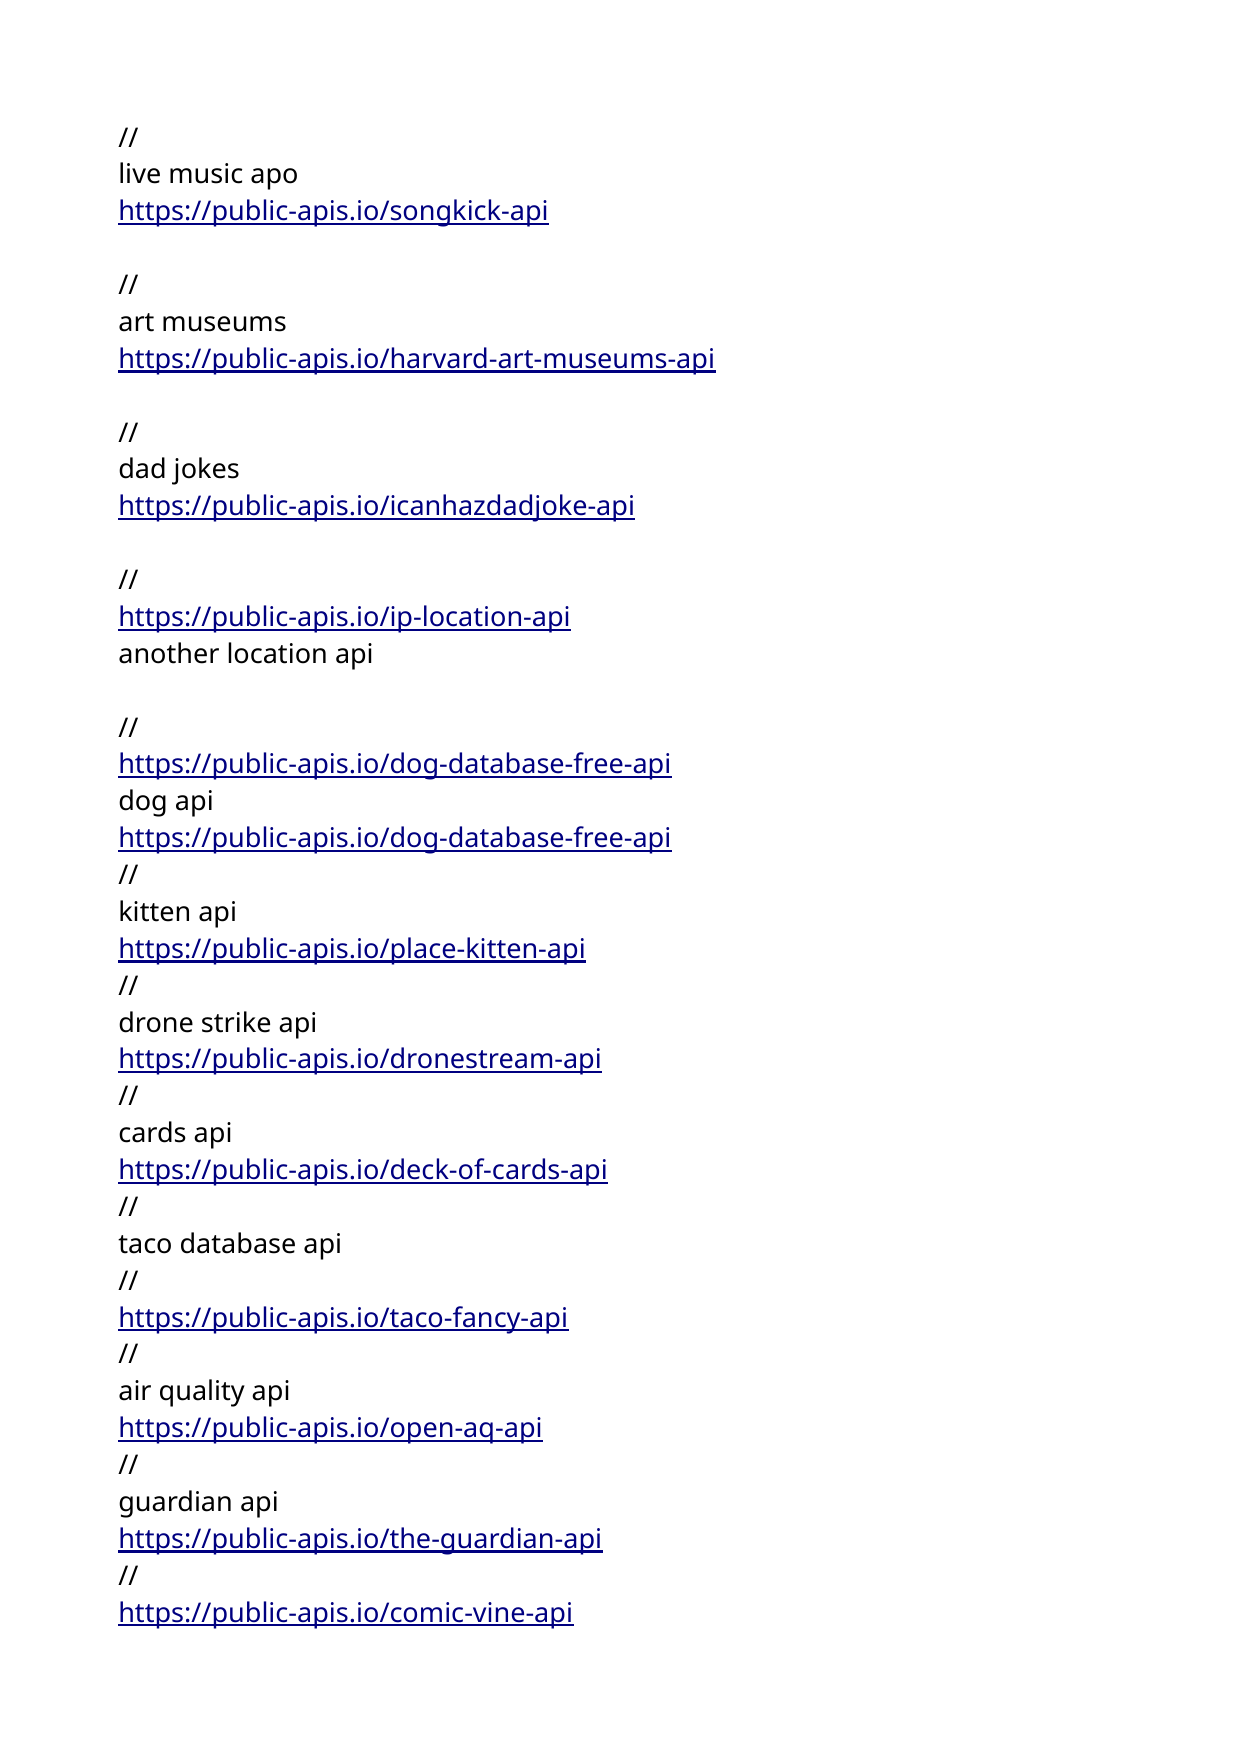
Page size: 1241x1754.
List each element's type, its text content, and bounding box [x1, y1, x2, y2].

text https://public-apis.io/songkick-api [118, 192, 1122, 229]
text // [118, 1261, 1122, 1298]
text kitten api [118, 892, 1122, 929]
text another location api [118, 634, 1122, 671]
text https://public-apis.io/open-aq-api [118, 1409, 1122, 1446]
text // [118, 266, 1122, 302]
text https://public-apis.io/harvard-art-museums-api [118, 339, 1122, 376]
text dad jokes [118, 450, 1122, 487]
text air quality api [118, 1372, 1122, 1409]
text // [118, 413, 1122, 450]
text https://public-apis.io/ip-location-api [118, 597, 1122, 634]
text live music apo [118, 155, 1122, 192]
text guardian api [118, 1482, 1122, 1519]
text // [118, 1446, 1122, 1482]
text // [118, 966, 1122, 1003]
text // [118, 1077, 1122, 1114]
text art museums [118, 302, 1122, 339]
text https://public-apis.io/icanhazdadjoke-api [118, 487, 1122, 524]
text https://public-apis.io/place-kitten-api [118, 929, 1122, 966]
text // [118, 1187, 1122, 1224]
text // [118, 1556, 1122, 1593]
text cards api [118, 1114, 1122, 1151]
text // [118, 708, 1122, 745]
text // [118, 561, 1122, 597]
text https://public-apis.io/comic-vine-api [118, 1593, 1122, 1630]
text https://public-apis.io/deck-of-cards-api [118, 1151, 1122, 1187]
text dog api [118, 782, 1122, 819]
text // [118, 856, 1122, 892]
text drone strike api [118, 1003, 1122, 1040]
text https://public-apis.io/the-guardian-api [118, 1519, 1122, 1556]
text // [118, 118, 1122, 155]
text https://public-apis.io/dog-database-free-api [118, 819, 1122, 856]
text https://public-apis.io/dog-database-free-api [118, 745, 1122, 782]
text taco database api [118, 1224, 1122, 1261]
text https://public-apis.io/dronestream-api [118, 1040, 1122, 1077]
text https://public-apis.io/taco-fancy-api [118, 1298, 1122, 1335]
text // [118, 1335, 1122, 1372]
